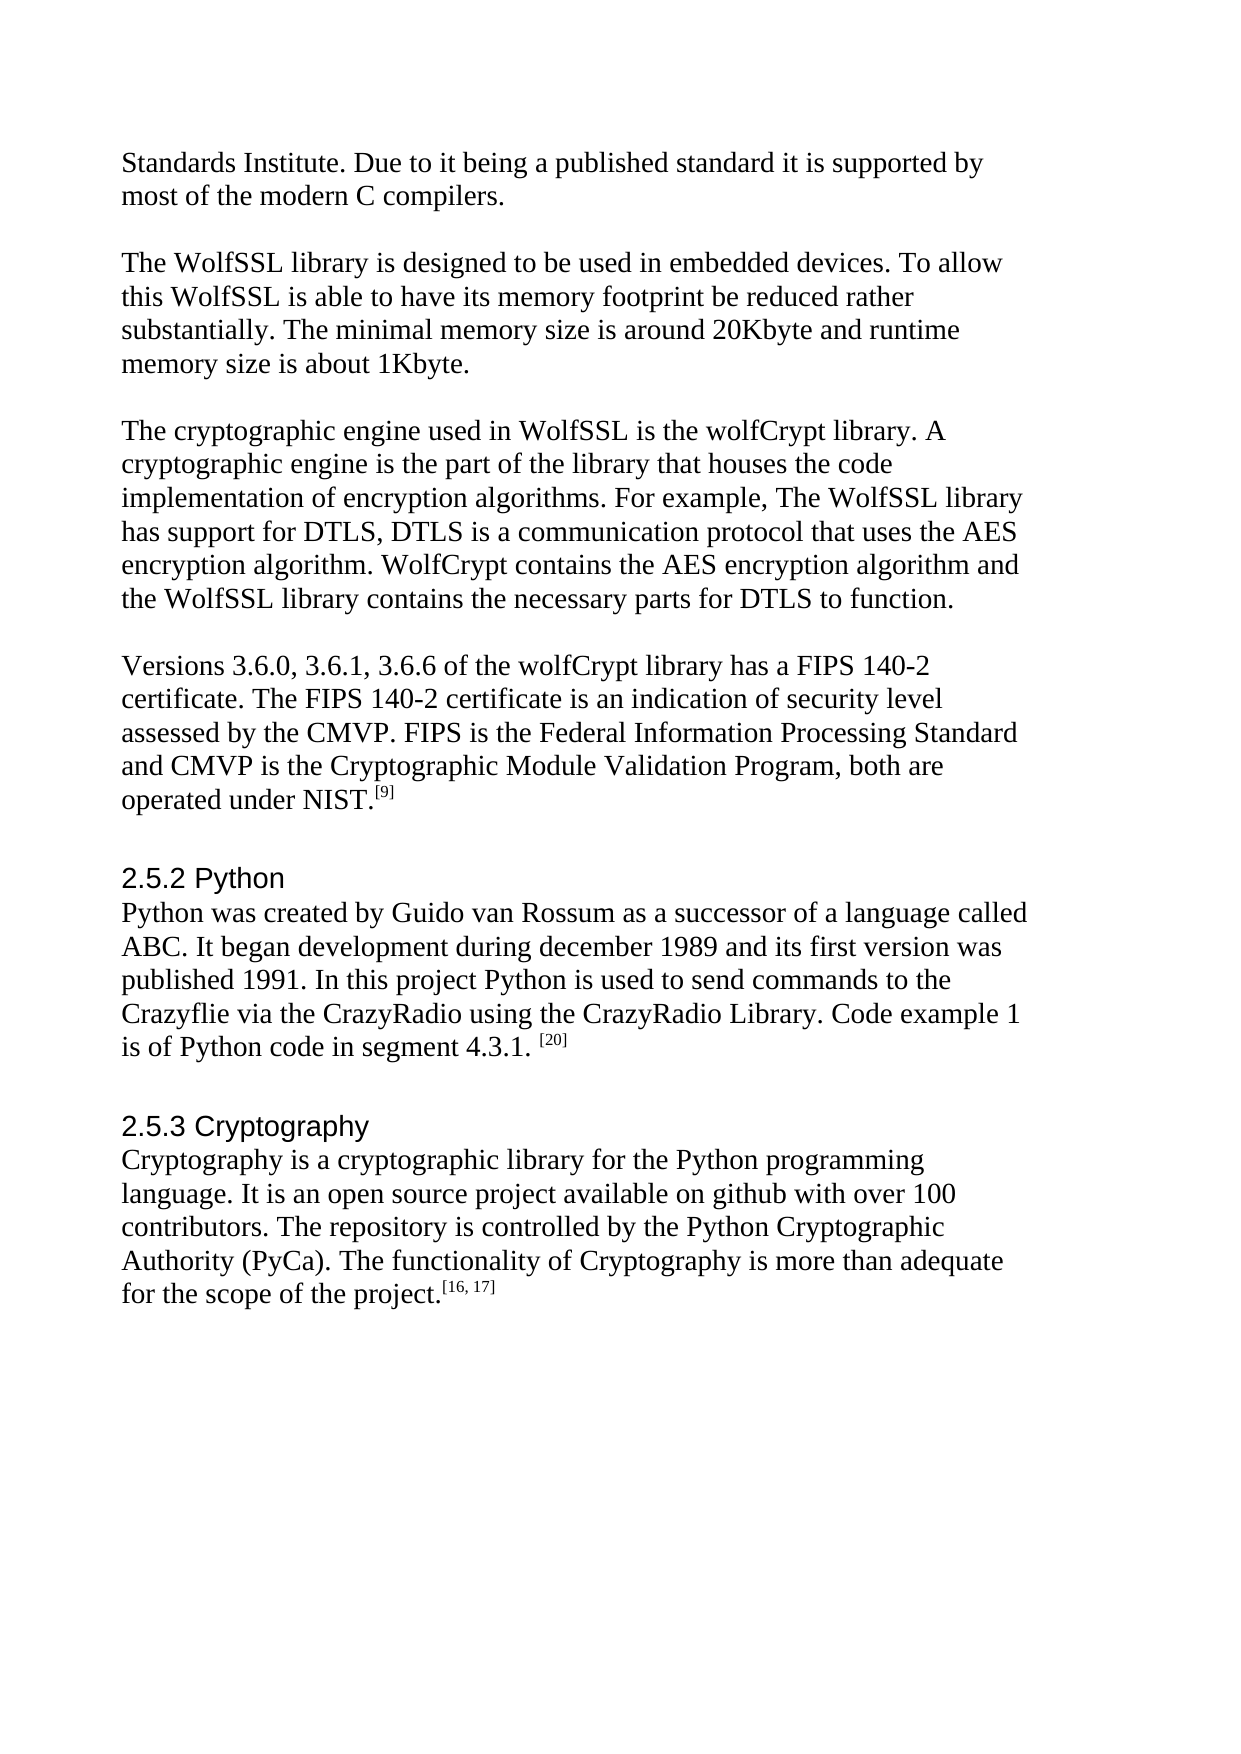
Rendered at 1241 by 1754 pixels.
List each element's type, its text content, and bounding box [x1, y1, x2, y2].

text The WolfSSL library is designed to be used in embedded devices. To allow this WolfSSL is able to have its memory footprint be reduced rather substantially. The minimal memory size is around 20Kbyte and runtime memory size is about 1Kbyte. [121, 245, 1042, 379]
text Standards Institute. Due to it being a published standard it is supported by most of the modern C compilers. [121, 145, 1042, 212]
text Python was created by Guido van Rossum as a successor of a language called ABC. It began development during december 1989 and its first version was published 1991. In this project Python is used to send commands to the Crazyflie via the CrazyRadio using the CrazyRadio Library. Code example 1 is of Python code in segment 4.3.1. [20] [121, 895, 1042, 1063]
subtitle Python [121, 862, 1042, 895]
text Cryptography is a cryptographic library for the Python programming language. It is an open source project available on github with over 100 contributors. The repository is controlled by the Python Cryptographic Authority (PyCa). The functionality of Cryptography is more than adequate for the scope of the project.[16, 17] [121, 1142, 1042, 1310]
subtitle Cryptography [121, 1109, 1042, 1142]
text Versions 3.6.0, 3.6.1, 3.6.6 of the wolfCrypt library has a FIPS 140-2 certificate. The FIPS 140-2 certificate is an indication of security level assessed by the CMVP. FIPS is the Federal Information Processing Standard and CMVP is the Cryptographic Module Validation Program, both are operated under NIST.[9] [121, 648, 1042, 816]
text The cryptographic engine used in WolfSSL is the wolfCrypt library. A cryptographic engine is the part of the library that houses the code implementation of encryption algorithms. For example, The WolfSSL library has support for DTLS, DTLS is a communication protocol that uses the AES encryption algorithm. WolfCrypt contains the AES encryption algorithm and the WolfSSL library contains the necessary parts for DTLS to function. [121, 413, 1042, 614]
